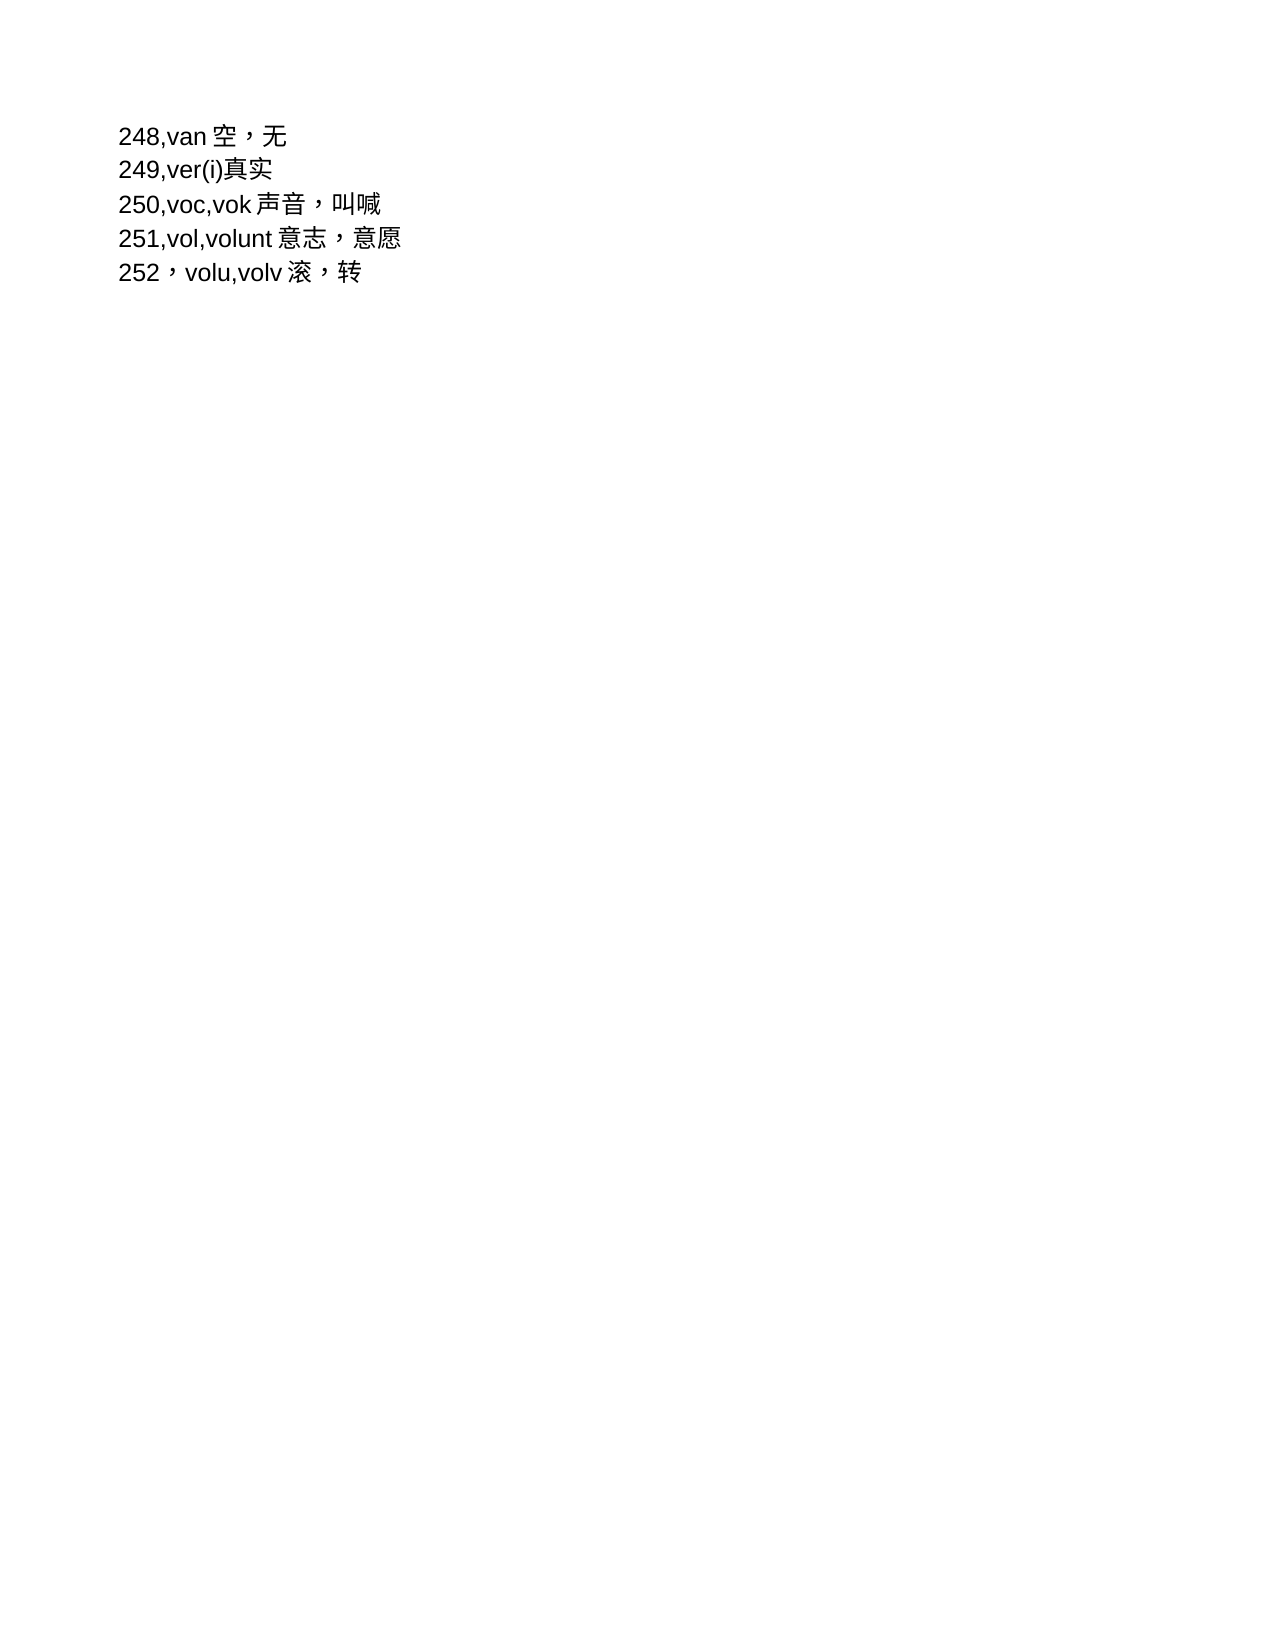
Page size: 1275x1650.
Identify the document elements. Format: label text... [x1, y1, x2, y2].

text 249,ver(i)真实 [118, 152, 1157, 186]
text 248,van空，无 [118, 118, 1157, 152]
text 251,vol,volunt意志，意愿 [118, 220, 1157, 254]
text 250,voc,vok声音，叫喊 [118, 186, 1157, 220]
text 252，volu,volv滚，转 [118, 254, 1157, 288]
